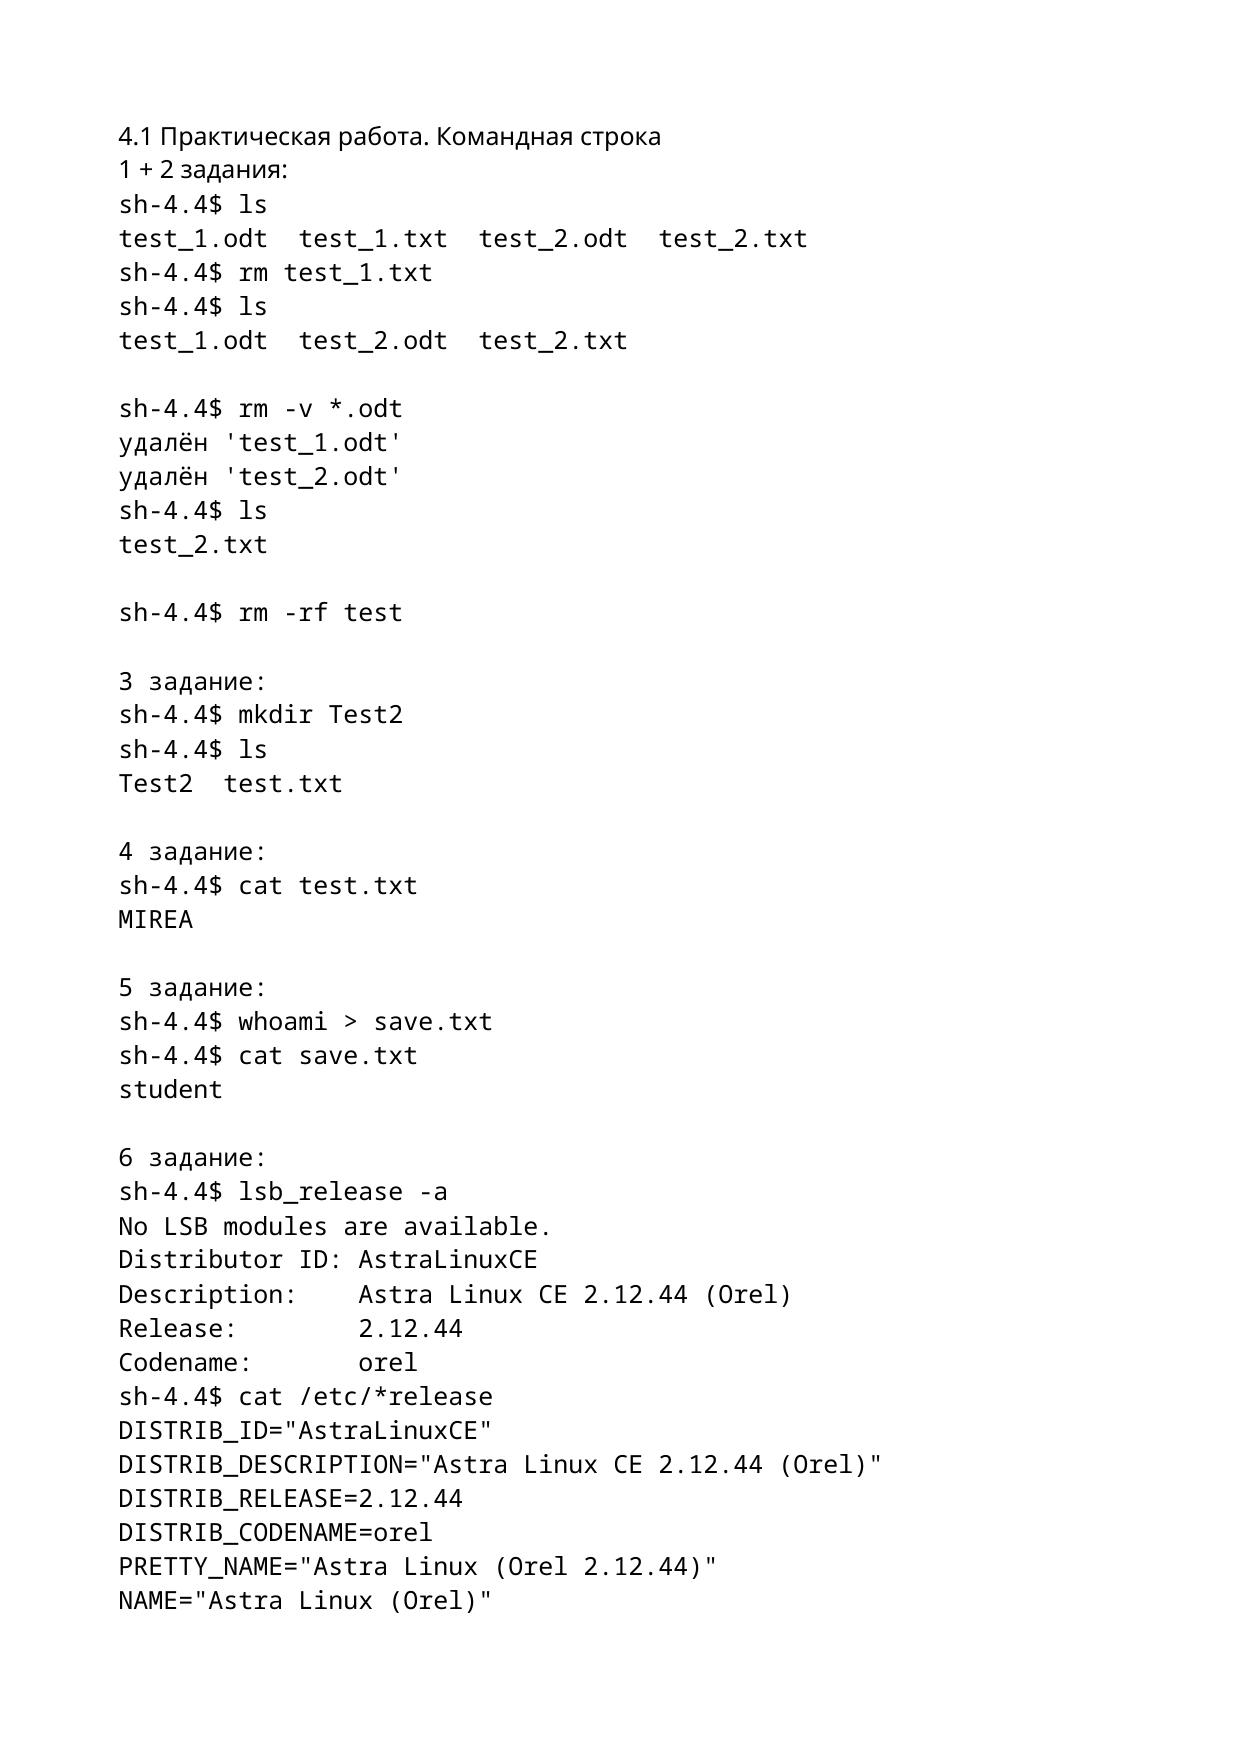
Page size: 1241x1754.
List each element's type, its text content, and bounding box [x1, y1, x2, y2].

text sh-4.4$ cat test.txt MIREA [118, 867, 1122, 970]
text sh-4.4$ rm -v *.odt удалён 'test_1.odt' удалён 'test_2.odt' sh-4.4$ ls test_2.txt [118, 391, 1122, 595]
text sh-4.4$ lsb_release -a No LSB modules are available. Distributor ID: AstraLinuxCE Description: Astra Linux CE 2.12.44 (Orel) Release: 2.12.44 Codename: orel sh-4.4$ cat /etc/*release DISTRIB_ID="AstraLinuxCE" DISTRIB_DESCRIPTION="Astra Linux CE 2.12.44 (Orel)" DISTRIB_RELEASE=2.12.44 DISTRIB_CODENAME=orel PRETTY_NAME="Astra Linux (Orel 2.12.44)" NAME="Astra Linux (Orel)" [118, 1174, 1122, 1617]
text 4.1 Практическая работа. Командная строка [118, 118, 1122, 152]
text 5 задание: [118, 970, 1122, 1004]
text sh-4.4$ rm -rf test [118, 595, 1122, 663]
text 1 + 2 задания: [118, 152, 1122, 186]
text 3 задание: sh-4.4$ mkdir Test2 sh-4.4$ ls Test2 test.txt [118, 663, 1122, 833]
text 4 задание: [118, 833, 1122, 867]
text sh-4.4$ ls test_1.odt test_1.txt test_2.odt test_2.txt sh-4.4$ rm test_1.txt sh-4.4$ ls test_1.odt test_2.odt test_2.txt [118, 186, 1122, 391]
text sh-4.4$ whoami > save.txt sh-4.4$ cat save.txt student 6 задание: [118, 1004, 1122, 1174]
